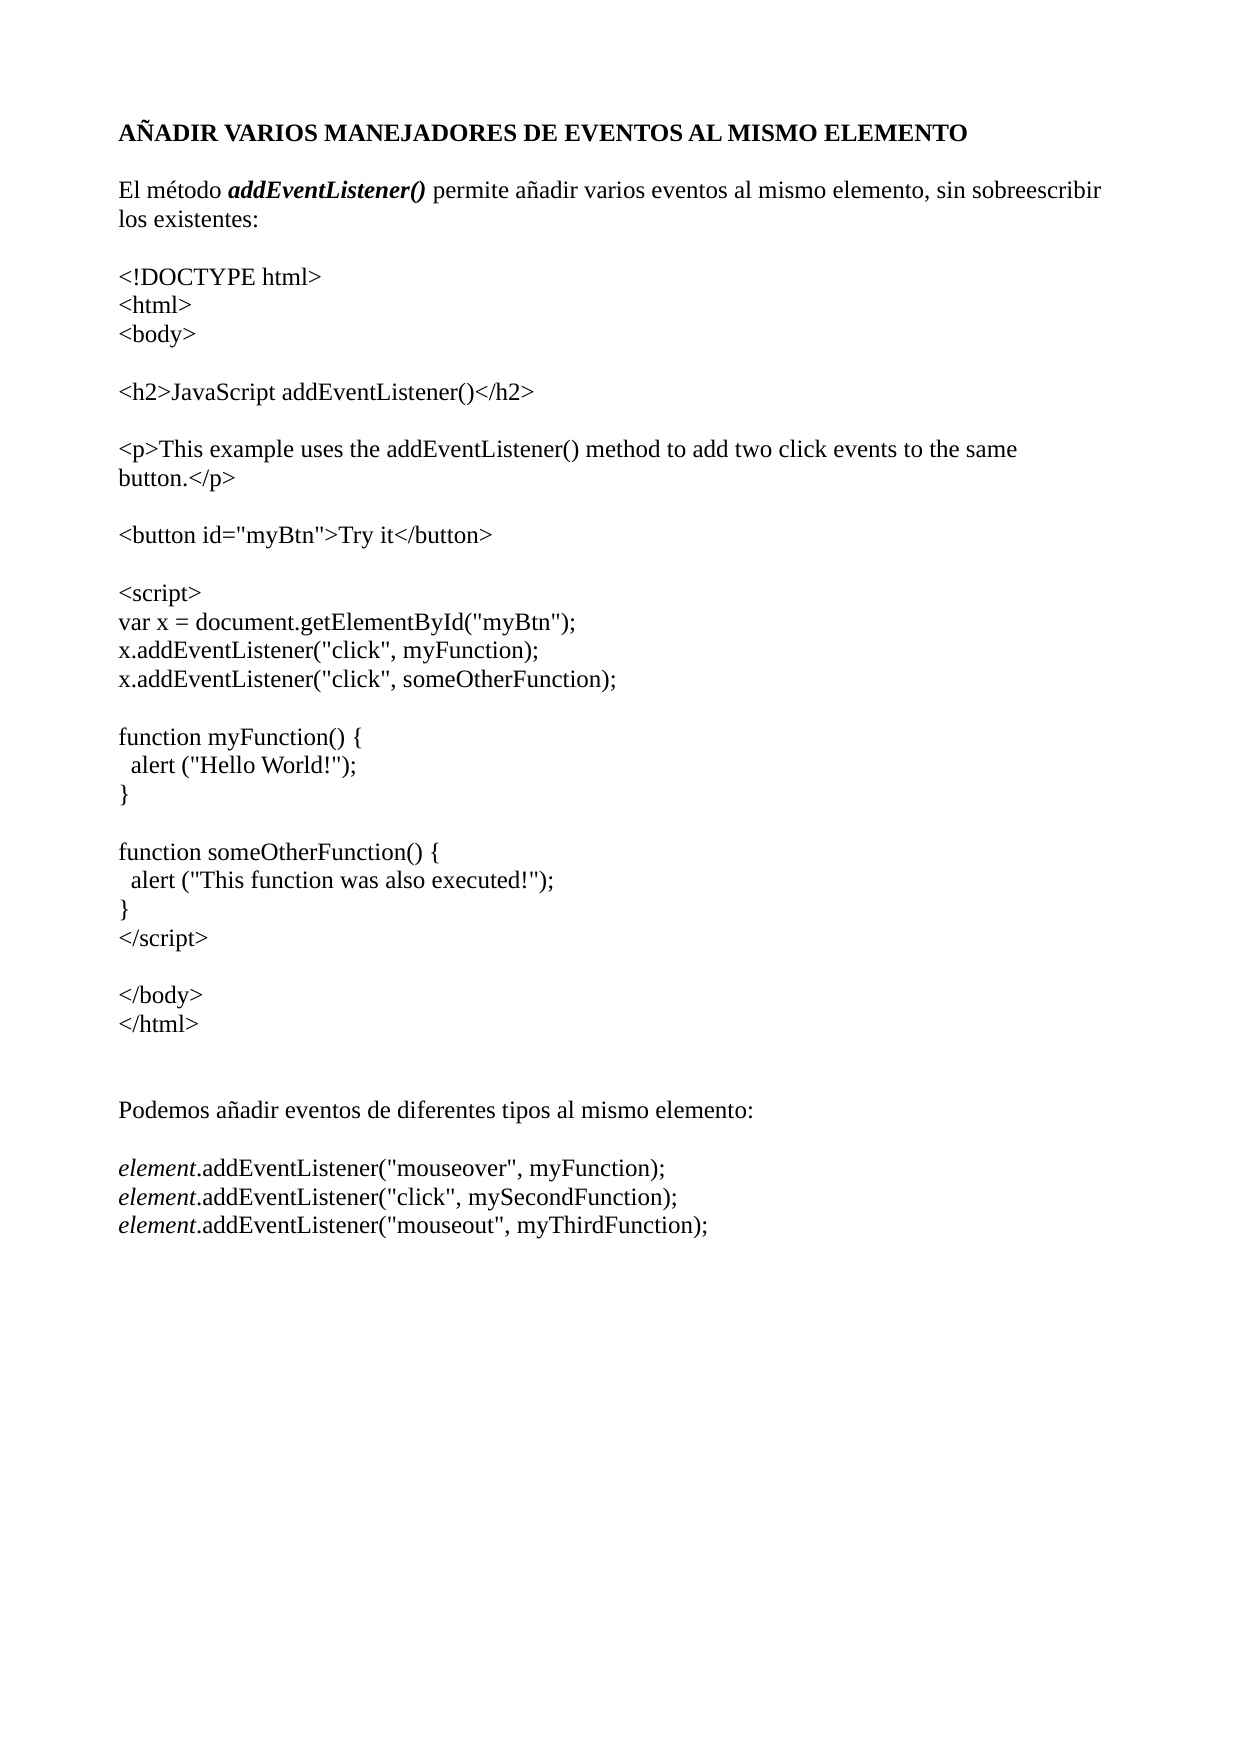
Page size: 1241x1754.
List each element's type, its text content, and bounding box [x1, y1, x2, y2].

text <html> [118, 291, 1122, 319]
text <script> [118, 578, 1122, 607]
text </html> [118, 1009, 1122, 1038]
text <button id="myBtn">Try it</button> [118, 521, 1122, 549]
text El método addEventListener() permite añadir varios eventos al mismo elemento, sin sobreescribir los existentes: [118, 176, 1122, 233]
text function myFunction() { [118, 722, 1122, 751]
text x.addEventListener("click", someOtherFunction); [118, 664, 1122, 693]
text <body> [118, 319, 1122, 348]
text element.addEventListener("mouseover", myFunction); element.addEventListener("click", mySecondFunction); element.addEventListener("mouseout", myThirdFunction); [118, 1153, 1122, 1239]
text <p>This example uses the addEventListener() method to add two click events to the same button.</p> [118, 434, 1122, 492]
text <!DOCTYPE html> [118, 262, 1122, 291]
text } [118, 779, 1122, 808]
text alert ("Hello World!"); [118, 751, 1122, 779]
text </body> [118, 981, 1122, 1009]
text alert ("This function was also executed!"); [118, 866, 1122, 894]
text } [118, 894, 1122, 923]
text x.addEventListener("click", myFunction); [118, 636, 1122, 664]
text function someOtherFunction() { [118, 837, 1122, 866]
text var x = document.getElementById("myBtn"); [118, 607, 1122, 636]
text AÑADIR VARIOS MANEJADORES DE EVENTOS AL MISMO ELEMENTO [118, 118, 1122, 147]
text <h2>JavaScript addEventListener()</h2> [118, 377, 1122, 406]
text </script> [118, 923, 1122, 952]
text Podemos añadir eventos de diferentes tipos al mismo elemento: [118, 1096, 1122, 1124]
